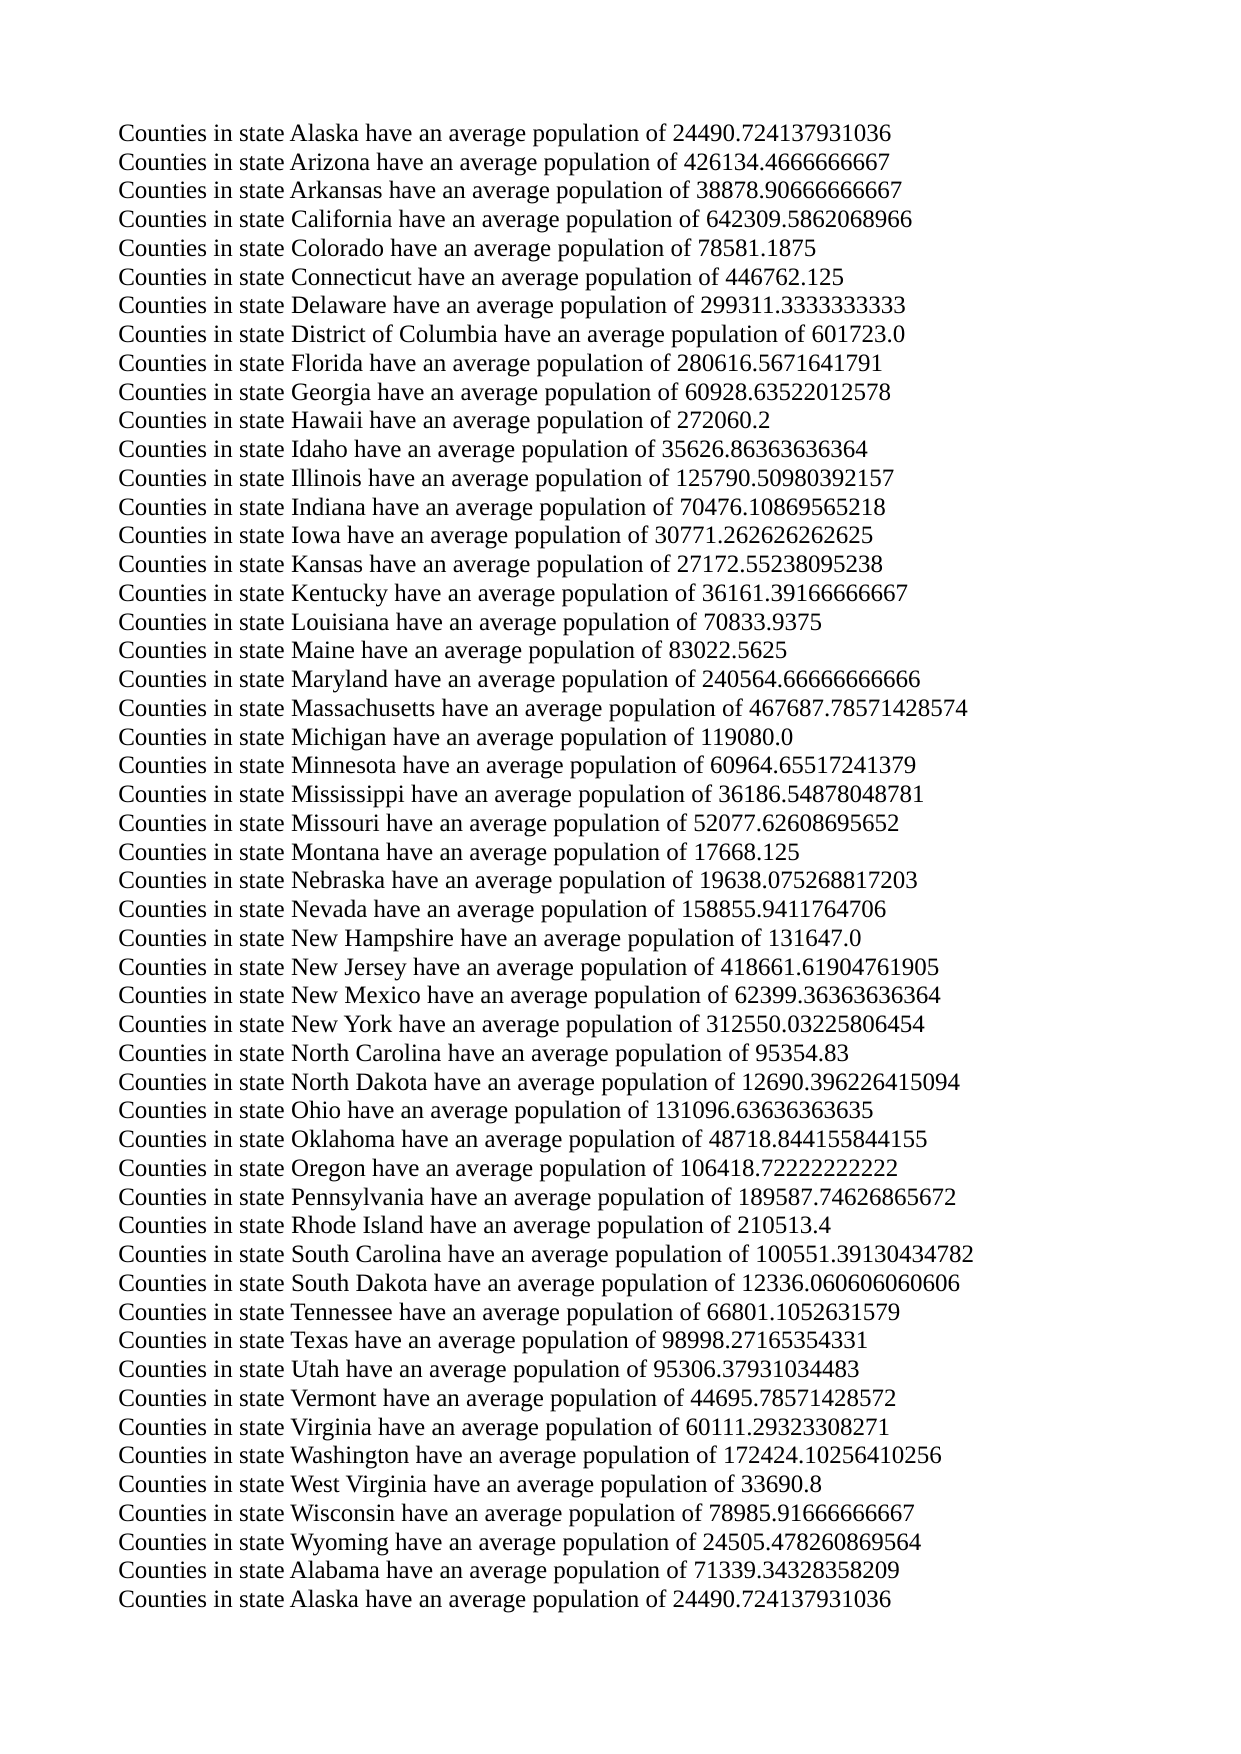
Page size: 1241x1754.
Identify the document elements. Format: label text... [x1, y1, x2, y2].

text Counties in state Georgia have an average population of 60928.63522012578 [118, 377, 1122, 406]
text Counties in state Alaska have an average population of 24490.724137931036 [118, 118, 1122, 147]
text Counties in state Rhode Island have an average population of 210513.4 [118, 1211, 1122, 1239]
text Counties in state Illinois have an average population of 125790.50980392157 [118, 463, 1122, 492]
text Counties in state Minnesota have an average population of 60964.65517241379 [118, 751, 1122, 779]
text Counties in state New Mexico have an average population of 62399.36363636364 [118, 981, 1122, 1009]
text Counties in state Utah have an average population of 95306.37931034483 [118, 1354, 1122, 1383]
text Counties in state Maryland have an average population of 240564.66666666666 [118, 664, 1122, 693]
text Counties in state Arizona have an average population of 426134.4666666667 [118, 147, 1122, 176]
text Counties in state Tennessee have an average population of 66801.1052631579 [118, 1297, 1122, 1326]
text Counties in state Kansas have an average population of 27172.55238095238 [118, 549, 1122, 578]
text Counties in state New York have an average population of 312550.03225806454 [118, 1009, 1122, 1038]
text Counties in state New Hampshire have an average population of 131647.0 [118, 923, 1122, 952]
text Counties in state California have an average population of 642309.5862068966 [118, 204, 1122, 233]
text Counties in state North Carolina have an average population of 95354.83 [118, 1038, 1122, 1067]
text Counties in state Oregon have an average population of 106418.72222222222 [118, 1153, 1122, 1182]
text Counties in state Washington have an average population of 172424.10256410256 [118, 1441, 1122, 1469]
text Counties in state Pennsylvania have an average population of 189587.74626865672 [118, 1182, 1122, 1211]
text Counties in state District of Columbia have an average population of 601723.0 [118, 319, 1122, 348]
text Counties in state Mississippi have an average population of 36186.54878048781 [118, 779, 1122, 808]
text Counties in state Louisiana have an average population of 70833.9375 [118, 607, 1122, 636]
text Counties in state Wyoming have an average population of 24505.478260869564 [118, 1527, 1122, 1556]
text Counties in state Indiana have an average population of 70476.10869565218 [118, 492, 1122, 521]
text Counties in state Montana have an average population of 17668.125 [118, 837, 1122, 866]
text Counties in state New Jersey have an average population of 418661.61904761905 [118, 952, 1122, 981]
text Counties in state South Dakota have an average population of 12336.060606060606 [118, 1268, 1122, 1297]
text Counties in state Connecticut have an average population of 446762.125 [118, 262, 1122, 291]
text Counties in state West Virginia have an average population of 33690.8 [118, 1469, 1122, 1498]
text Counties in state Wisconsin have an average population of 78985.91666666667 [118, 1498, 1122, 1527]
text Counties in state Maine have an average population of 83022.5625 [118, 636, 1122, 664]
text Counties in state North Dakota have an average population of 12690.396226415094 [118, 1067, 1122, 1096]
text Counties in state Kentucky have an average population of 36161.39166666667 [118, 578, 1122, 607]
text Counties in state Iowa have an average population of 30771.262626262625 [118, 521, 1122, 549]
text Counties in state Virginia have an average population of 60111.29323308271 [118, 1412, 1122, 1441]
text Counties in state Colorado have an average population of 78581.1875 [118, 233, 1122, 262]
text Counties in state Alaska have an average population of 24490.724137931036 [118, 1584, 1122, 1613]
text Counties in state Delaware have an average population of 299311.3333333333 [118, 291, 1122, 319]
text Counties in state Ohio have an average population of 131096.63636363635 [118, 1096, 1122, 1124]
text Counties in state Florida have an average population of 280616.5671641791 [118, 348, 1122, 377]
text Counties in state Michigan have an average population of 119080.0 [118, 722, 1122, 751]
text Counties in state South Carolina have an average population of 100551.39130434782 [118, 1239, 1122, 1268]
text Counties in state Idaho have an average population of 35626.86363636364 [118, 434, 1122, 463]
text Counties in state Texas have an average population of 98998.27165354331 [118, 1326, 1122, 1354]
text Counties in state Oklahoma have an average population of 48718.844155844155 [118, 1124, 1122, 1153]
text Counties in state Nevada have an average population of 158855.9411764706 [118, 894, 1122, 923]
text Counties in state Nebraska have an average population of 19638.075268817203 [118, 866, 1122, 894]
text Counties in state Alabama have an average population of 71339.34328358209 [118, 1556, 1122, 1584]
text Counties in state Hawaii have an average population of 272060.2 [118, 406, 1122, 434]
text Counties in state Vermont have an average population of 44695.78571428572 [118, 1383, 1122, 1412]
text Counties in state Missouri have an average population of 52077.62608695652 [118, 808, 1122, 837]
text Counties in state Massachusetts have an average population of 467687.78571428574 [118, 693, 1122, 722]
text Counties in state Arkansas have an average population of 38878.90666666667 [118, 176, 1122, 204]
